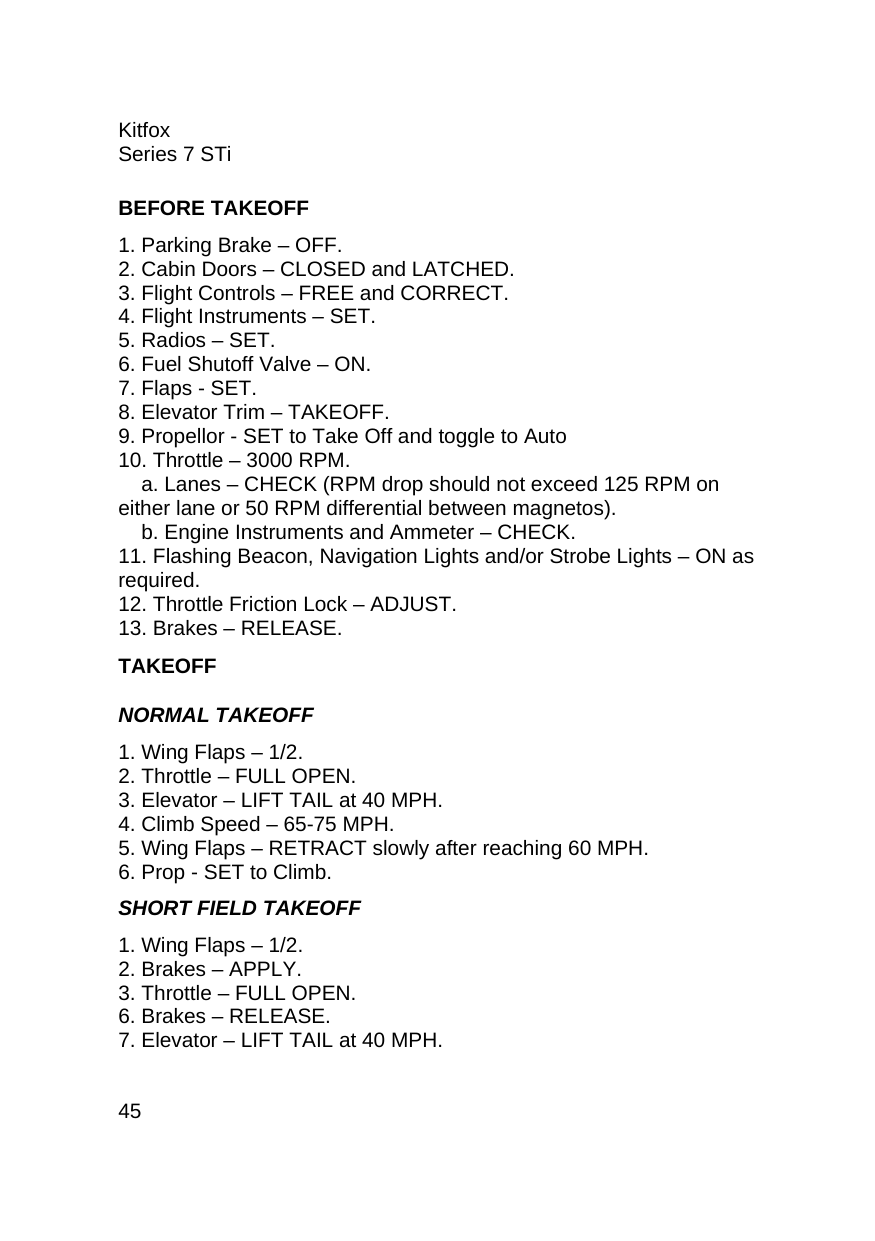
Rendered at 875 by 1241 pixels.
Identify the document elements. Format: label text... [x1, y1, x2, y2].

text 1. Wing Flaps – 1/2. [118, 740, 756, 764]
text 5. Wing Flaps – RETRACT slowly after reaching 60 MPH. [118, 836, 756, 859]
text 3. Flight Controls – FREE and CORRECT. [118, 280, 756, 304]
text 3. Throttle – FULL OPEN. [118, 980, 756, 1004]
text 5. Radios – SET. [118, 328, 756, 352]
text a. Lanes – CHECK (RPM drop should not exceed 125 RPM on either lane or 50 RPM differential between magnetos). [118, 472, 756, 520]
text 1. Parking Brake – OFF. [118, 232, 756, 256]
text 4. Climb Speed – 65-75 MPH. [118, 812, 756, 836]
text 1. Wing Flaps – 1/2. [118, 932, 756, 956]
text 2. Cabin Doors – CLOSED and LATCHED. [118, 256, 756, 280]
text 6. Prop - SET to Climb. [118, 859, 756, 883]
text 4. Flight Instruments – SET. [118, 304, 756, 328]
text 6. Fuel Shutoff Valve – ON. [118, 352, 756, 376]
text 9. Propellor - SET to Take Off and toggle to Auto [118, 424, 756, 448]
text 3. Elevator – LIFT TAIL at 40 MPH. [118, 788, 756, 812]
text 11. Flashing Beacon, Navigation Lights and/or Strobe Lights – ON as required. [118, 544, 756, 592]
text 7. Flaps - SET. [118, 376, 756, 400]
text 2. Brakes – APPLY. [118, 956, 756, 980]
subtitle SHORT FIELD TAKEOFF [118, 896, 756, 920]
text 6. Brakes – RELEASE. [118, 1004, 756, 1028]
text 8. Elevator Trim – TAKEOFF. [118, 400, 756, 424]
text 7. Elevator – LIFT TAIL at 40 MPH. [118, 1028, 756, 1052]
text 13. Brakes – RELEASE. [118, 616, 756, 640]
text 2. Throttle – FULL OPEN. [118, 764, 756, 788]
subtitle NORMAL TAKEOFF [118, 703, 756, 727]
text 10. Throttle – 3000 RPM. [118, 448, 756, 472]
text b. Engine Instruments and Ammeter – CHECK. [118, 520, 756, 544]
subtitle BEFORE TAKEOFF [118, 196, 756, 220]
text 12. Throttle Friction Lock – ADJUST. [118, 592, 756, 616]
subtitle TAKEOFF [118, 654, 756, 678]
